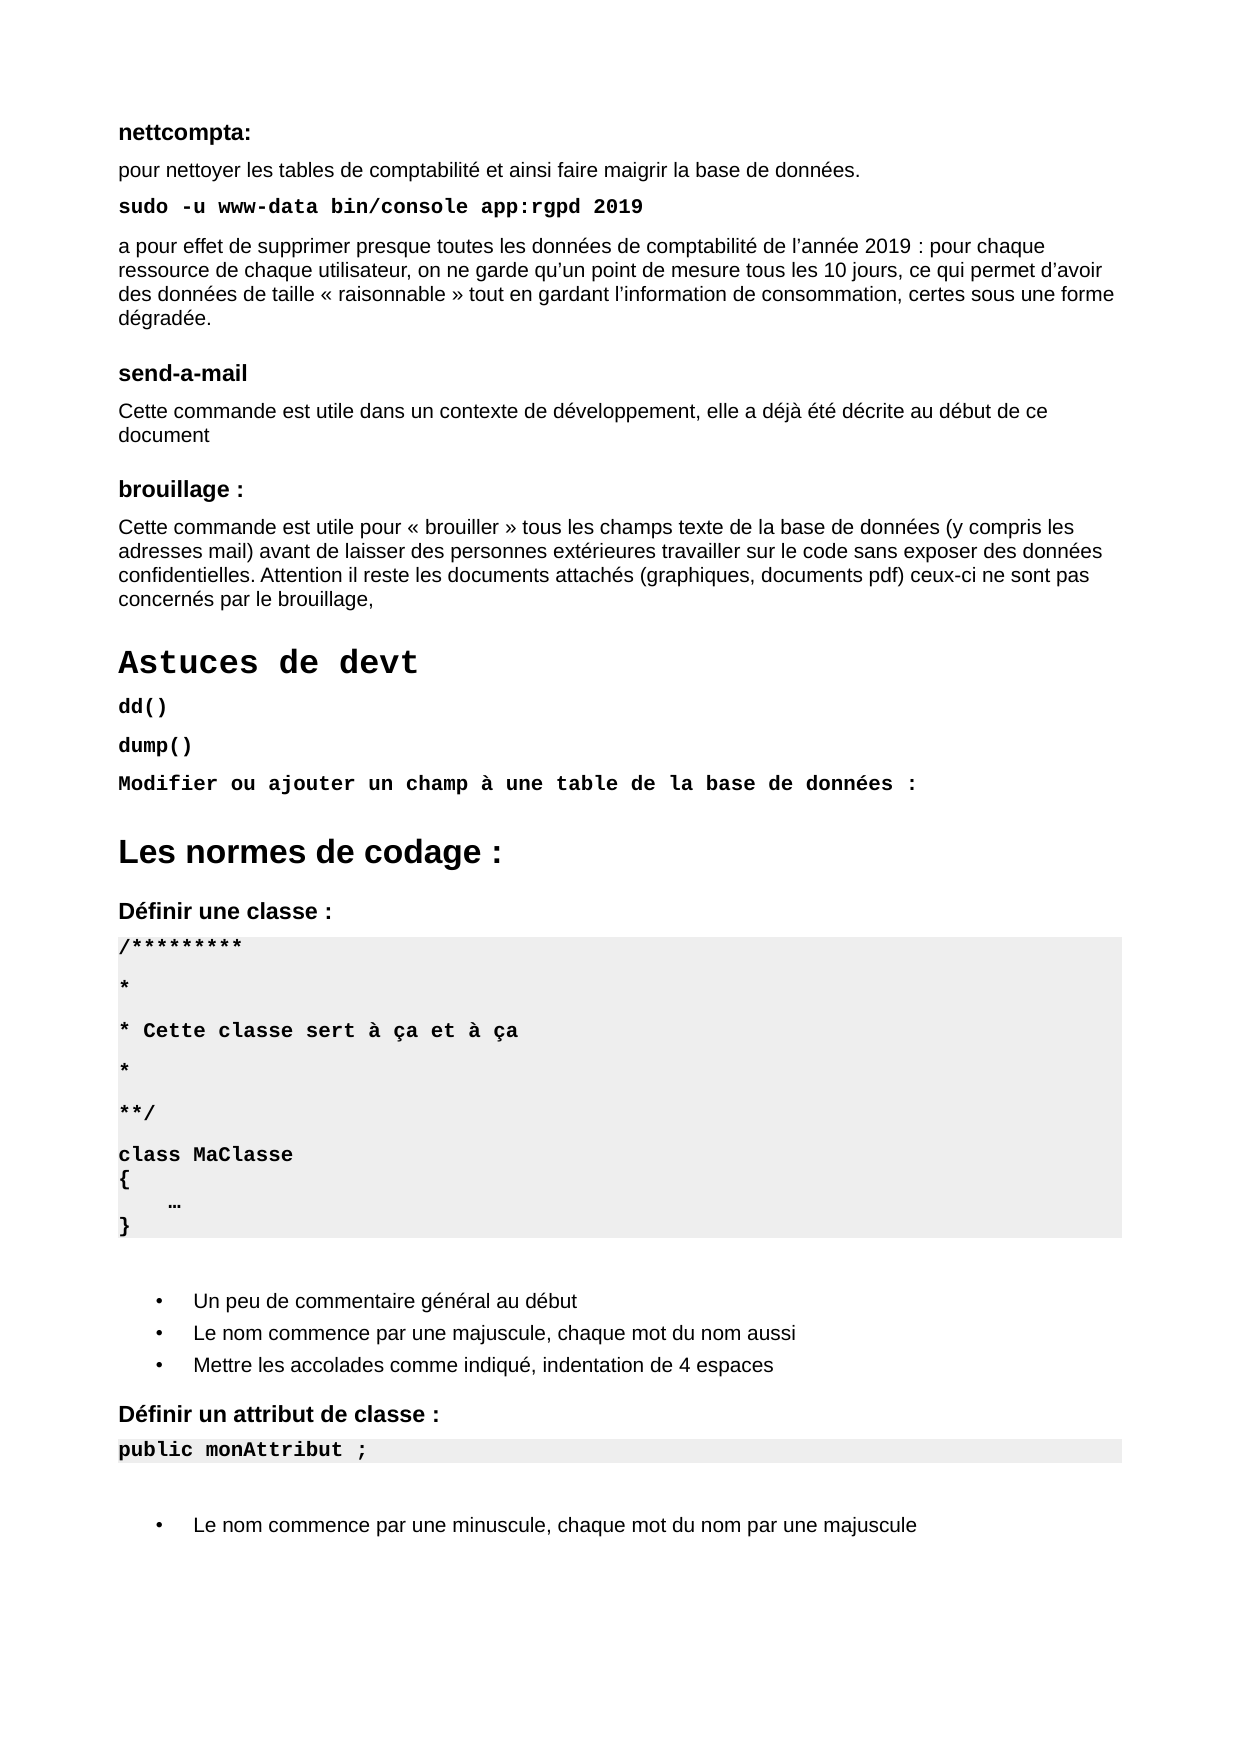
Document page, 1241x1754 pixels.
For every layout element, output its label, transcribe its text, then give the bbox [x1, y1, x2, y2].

subtitle Définir un attribut de classe : [118, 1400, 1122, 1427]
text sudo -u www-data bin/console app:rgpd 2019 [118, 196, 1122, 219]
subtitle Les normes de codage : [118, 832, 1122, 871]
text Modifier ou ajouter un champ à une table de la base de données : [118, 773, 1122, 797]
text /********* [118, 937, 1122, 961]
subtitle brouillage : [118, 476, 1122, 502]
text **/ [118, 1102, 1122, 1126]
list Un peu de commentaire général au début [156, 1288, 1122, 1312]
subtitle Astuces de devt [118, 646, 1122, 684]
text class MaClasse { … } [118, 1144, 1122, 1238]
subtitle nettcompta: [118, 118, 1122, 145]
list Le nom commence par une minuscule, chaque mot du nom par une majuscule [156, 1513, 1122, 1537]
list Mettre les accolades comme indiqué, indentation de 4 espaces [156, 1353, 1122, 1377]
text * [118, 1061, 1122, 1085]
text Cette commande est utile pour « brouiller » tous les champs texte de la base de données (y compris les adresses mail) avant de laisser des personnes extérieures travailler sur le code sans exposer des données confidentielles. Attention il reste les documents attachés (graphiques, documents pdf) ceux-ci ne sont pas concernés par le brouillage, [118, 515, 1122, 611]
text * Cette classe sert à ça et à ça [118, 1020, 1122, 1043]
text dump() [118, 735, 1122, 758]
text Cette commande est utile dans un contexte de développement, elle a déjà été décrite au début de ce document [118, 398, 1122, 446]
text dd() [118, 697, 1122, 720]
text public monAttribut ; [118, 1439, 1122, 1463]
list Le nom commence par une majuscule, chaque mot du nom aussi [156, 1321, 1122, 1345]
text a pour effet de supprimer presque toutes les données de comptabilité de l’année 2019 : pour chaque ressource de chaque utilisateur, on ne garde qu’un point de mesure tous les 10 jours, ce qui permet d’avoir des données de taille « raisonnable » tout en gardant l’information de consommation, certes sous une forme dégradée. [118, 234, 1122, 330]
text * [118, 978, 1122, 1002]
subtitle Définir une classe : [118, 898, 1122, 924]
text pour nettoyer les tables de comptabilité et ainsi faire maigrir la base de données. [118, 157, 1122, 181]
subtitle send-a-mail [118, 359, 1122, 386]
